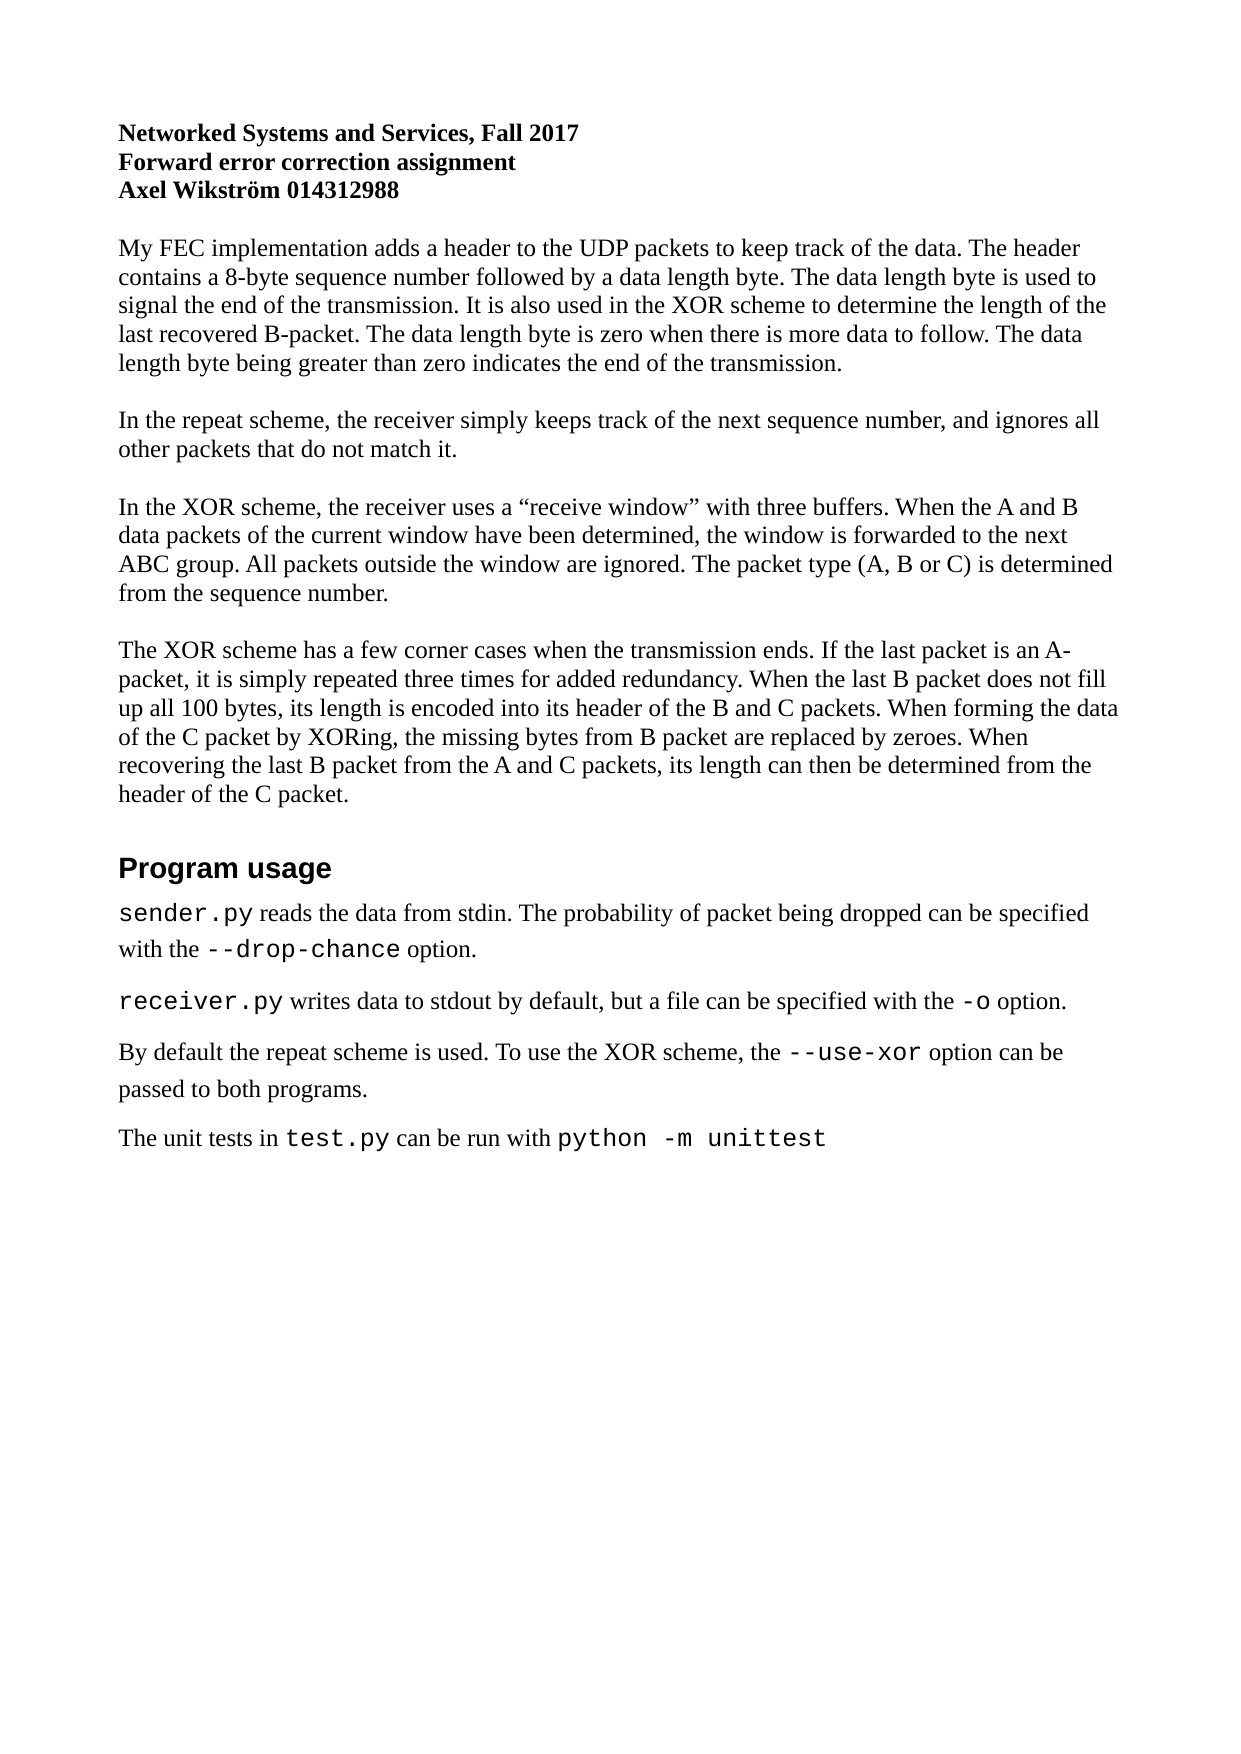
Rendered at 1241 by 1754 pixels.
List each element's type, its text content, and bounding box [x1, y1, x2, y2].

text The XOR scheme has a few corner cases when the transmission ends. If the last packet is an A-packet, it is simply repeated three times for added redundancy. When the last B packet does not fill up all 100 bytes, its length is encoded into its header of the B and C packets. When forming the data of the C packet by XORing, the missing bytes from B packet are replaced by zeroes. When recovering the last B packet from the A and C packets, its length can then be determined from the header of the C packet. [118, 636, 1122, 808]
text Forward error correction assignment [118, 147, 1122, 176]
text The unit tests in test.py can be run with python -m unittest [118, 1123, 1122, 1154]
text In the repeat scheme, the receiver simply keeps track of the next sequence number, and ignores all other packets that do not match it. [118, 406, 1122, 463]
subtitle Program usage [118, 851, 1122, 885]
text By default the repeat scheme is used. To use the XOR scheme, the --use-xor option can be passed to both programs. [118, 1037, 1122, 1103]
text In the XOR scheme, the receiver uses a “receive window” with three buffers. When the A and B data packets of the current window have been determined, the window is forwarded to the next ABC group. All packets outside the window are ignored. The packet type (A, B or C) is determined from the sequence number. [118, 492, 1122, 607]
text receiver.py writes data to stdout by default, but a file can be specified with the -o option. [118, 986, 1122, 1017]
text My FEC implementation adds a header to the UDP packets to keep track of the data. The header contains a 8-byte sequence number followed by a data length byte. The data length byte is used to signal the end of the transmission. It is also used in the XOR scheme to determine the length of the last recovered B-packet. The data length byte is zero when there is more data to follow. The data length byte being greater than zero indicates the end of the transmission. [118, 233, 1122, 377]
text sender.py reads the data from stdin. The probability of packet being dropped can be specified with the --drop-chance option. [118, 898, 1122, 965]
text Axel Wikström 014312988 [118, 176, 1122, 204]
text Networked Systems and Services, Fall 2017 [118, 118, 1122, 147]
